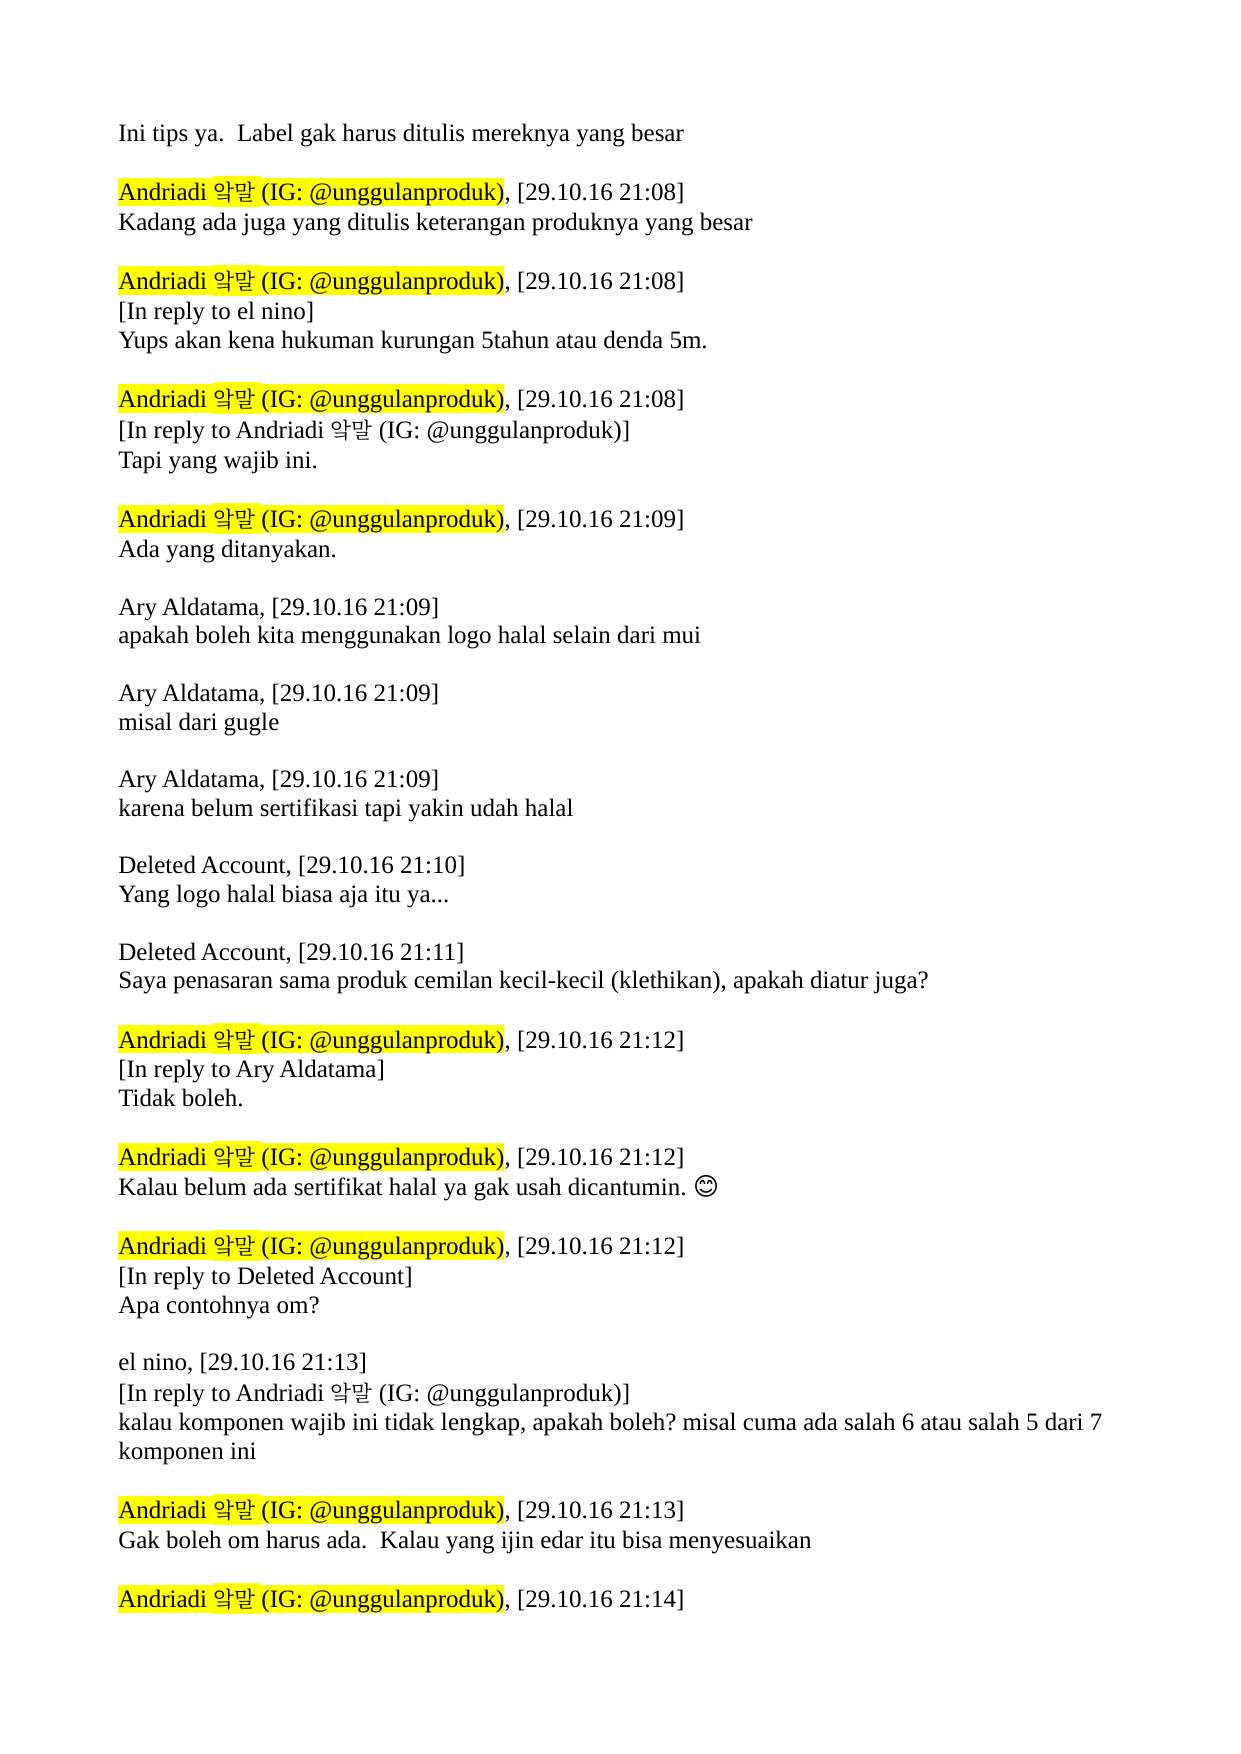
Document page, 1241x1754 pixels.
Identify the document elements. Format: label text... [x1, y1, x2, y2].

text Gak boleh om harus ada. Kalau yang ijin edar itu bisa menyesuaikan [118, 1525, 1122, 1554]
text Yups akan kena hukuman kurungan 5tahun atau denda 5m. [118, 325, 1122, 353]
text Kadang ada juga yang ditulis keterangan produknya yang besar [118, 207, 1122, 236]
text Ary Aldatama, [29.10.16 21:09] [118, 592, 1122, 620]
text Ary Aldatama, [29.10.16 21:09] [118, 678, 1122, 707]
text [In reply to el nino] [118, 296, 1122, 325]
text Andriadi 앜말 (IG: @unggulanproduk), [29.10.16 21:14] [118, 1583, 1122, 1614]
text Andriadi 앜말 (IG: @unggulanproduk), [29.10.16 21:12] [118, 1023, 1122, 1054]
text Andriadi 앜말 (IG: @unggulanproduk), [29.10.16 21:12] [118, 1229, 1122, 1261]
text Yang logo halal biasa aja itu ya... [118, 879, 1122, 908]
text Saya penasaran sama produk cemilan kecil-kecil (klethikan), apakah diatur juga? [118, 965, 1122, 994]
text Apa contohnya om? [118, 1290, 1122, 1318]
text Andriadi 앜말 (IG: @unggulanproduk), [29.10.16 21:08] [118, 264, 1122, 296]
text Andriadi 앜말 (IG: @unggulanproduk), [29.10.16 21:09] [118, 503, 1122, 534]
text [In reply to Andriadi 앜말 (IG: @unggulanproduk)] [118, 1376, 1122, 1407]
text el nino, [29.10.16 21:13] [118, 1347, 1122, 1376]
text Ary Aldatama, [29.10.16 21:09] [118, 764, 1122, 793]
text [In reply to Deleted Account] [118, 1261, 1122, 1290]
text Deleted Account, [29.10.16 21:11] [118, 937, 1122, 965]
text Tapi yang wajib ini. [118, 445, 1122, 474]
text kalau komponen wajib ini tidak lengkap, apakah boleh? misal cuma ada salah 6 atau salah 5 dari 7 komponen ini [118, 1407, 1122, 1465]
text Andriadi 앜말 (IG: @unggulanproduk), [29.10.16 21:13] [118, 1494, 1122, 1525]
text Andriadi 앜말 (IG: @unggulanproduk), [29.10.16 21:12] [118, 1141, 1122, 1172]
text Ada yang ditanyakan. [118, 534, 1122, 563]
text Deleted Account, [29.10.16 21:10] [118, 850, 1122, 879]
text [In reply to Andriadi 앜말 (IG: @unggulanproduk)] [118, 414, 1122, 445]
text Tidak boleh. [118, 1083, 1122, 1112]
text Kalau belum ada sertifikat halal ya gak usah dicantumin. 😊 [118, 1172, 1122, 1201]
text misal dari gugle [118, 707, 1122, 735]
text Andriadi 앜말 (IG: @unggulanproduk), [29.10.16 21:08] [118, 176, 1122, 207]
text [In reply to Ary Aldatama] [118, 1054, 1122, 1083]
text Andriadi 앜말 (IG: @unggulanproduk), [29.10.16 21:08] [118, 382, 1122, 414]
text karena belum sertifikasi tapi yakin udah halal [118, 793, 1122, 822]
text apakah boleh kita menggunakan logo halal selain dari mui [118, 620, 1122, 649]
text Ini tips ya. Label gak harus ditulis mereknya yang besar [118, 118, 1122, 147]
